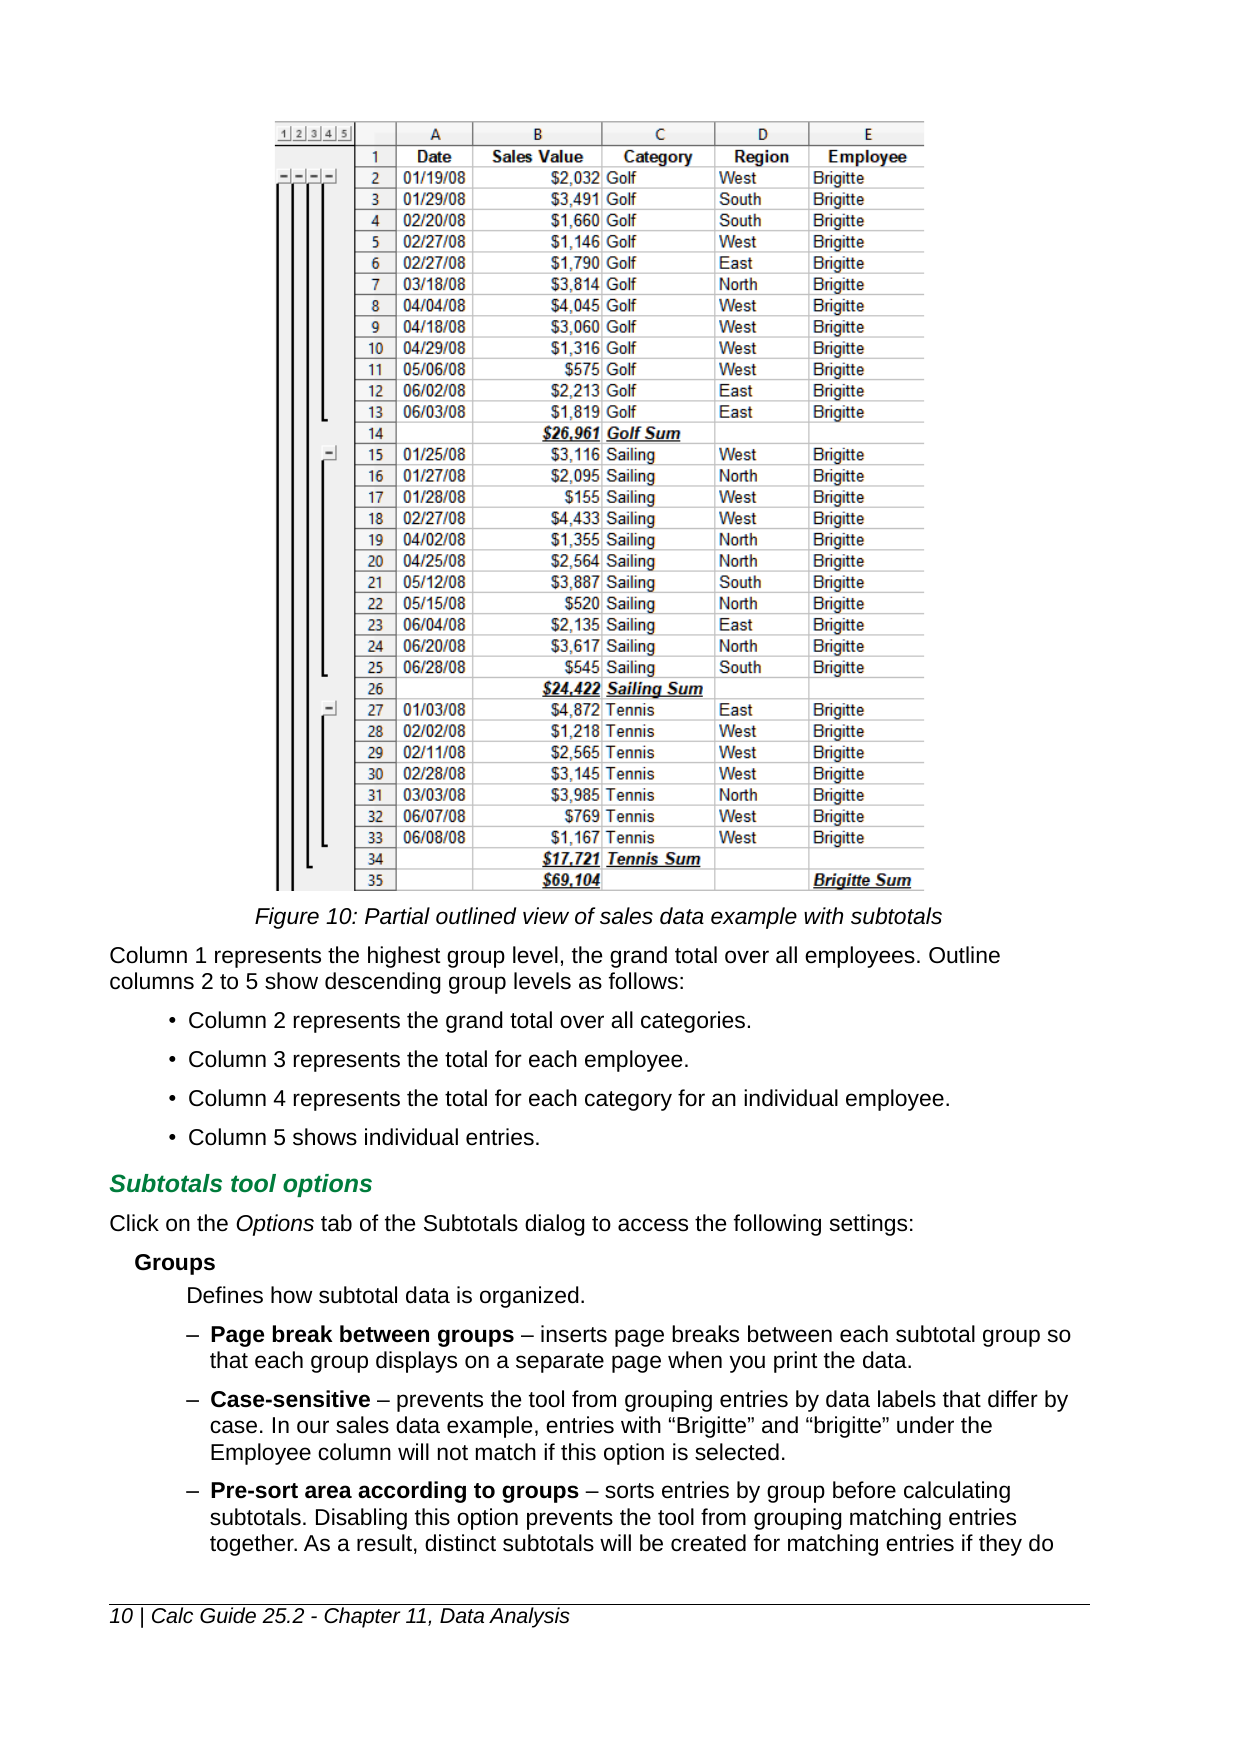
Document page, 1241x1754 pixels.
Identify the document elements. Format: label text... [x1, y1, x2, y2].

list Column 3 represents the total for each employee. [168, 1046, 1090, 1072]
list Pre-sort area according to groups – sorts entries by group before calculating subtotals. Disabling this option prevents the tool from grouping matching entries together. As a result, distinct subtotals will be created for matching entries if they do [186, 1477, 1090, 1557]
subtitle Subtotals tool options [109, 1169, 1090, 1198]
list Column 4 represents the total for each category for an individual employee. [168, 1084, 1090, 1111]
list Click on the Options tab of the Subtotals dialog to access the following settings: [109, 1210, 1090, 1237]
text Defines how subtotal data is organized. [186, 1282, 1090, 1308]
picture [274, 121, 925, 891]
list Column 2 represents the grand total over all categories. [168, 1007, 1090, 1033]
text Groups [134, 1249, 1090, 1276]
list Case-sensitive – prevents the tool from grouping entries by data labels that differ by case. In our sales data example, entries with “Brigitte” and “brigitte” under the Employee column will not match if this option is selected. [186, 1386, 1090, 1465]
list Column 1 represents the highest group level, the grand total over all employees. Outline columns 2 to 5 show descending group levels as follows: [109, 942, 1090, 994]
list Page break between groups – inserts page breaks between each subtotal group so that each group displays on a separate page when you print the data. [186, 1321, 1090, 1373]
text Figure 10: Partial outlined view of sales data example with subtotals [254, 903, 944, 929]
list Column 5 shows individual entries. [168, 1123, 1090, 1150]
